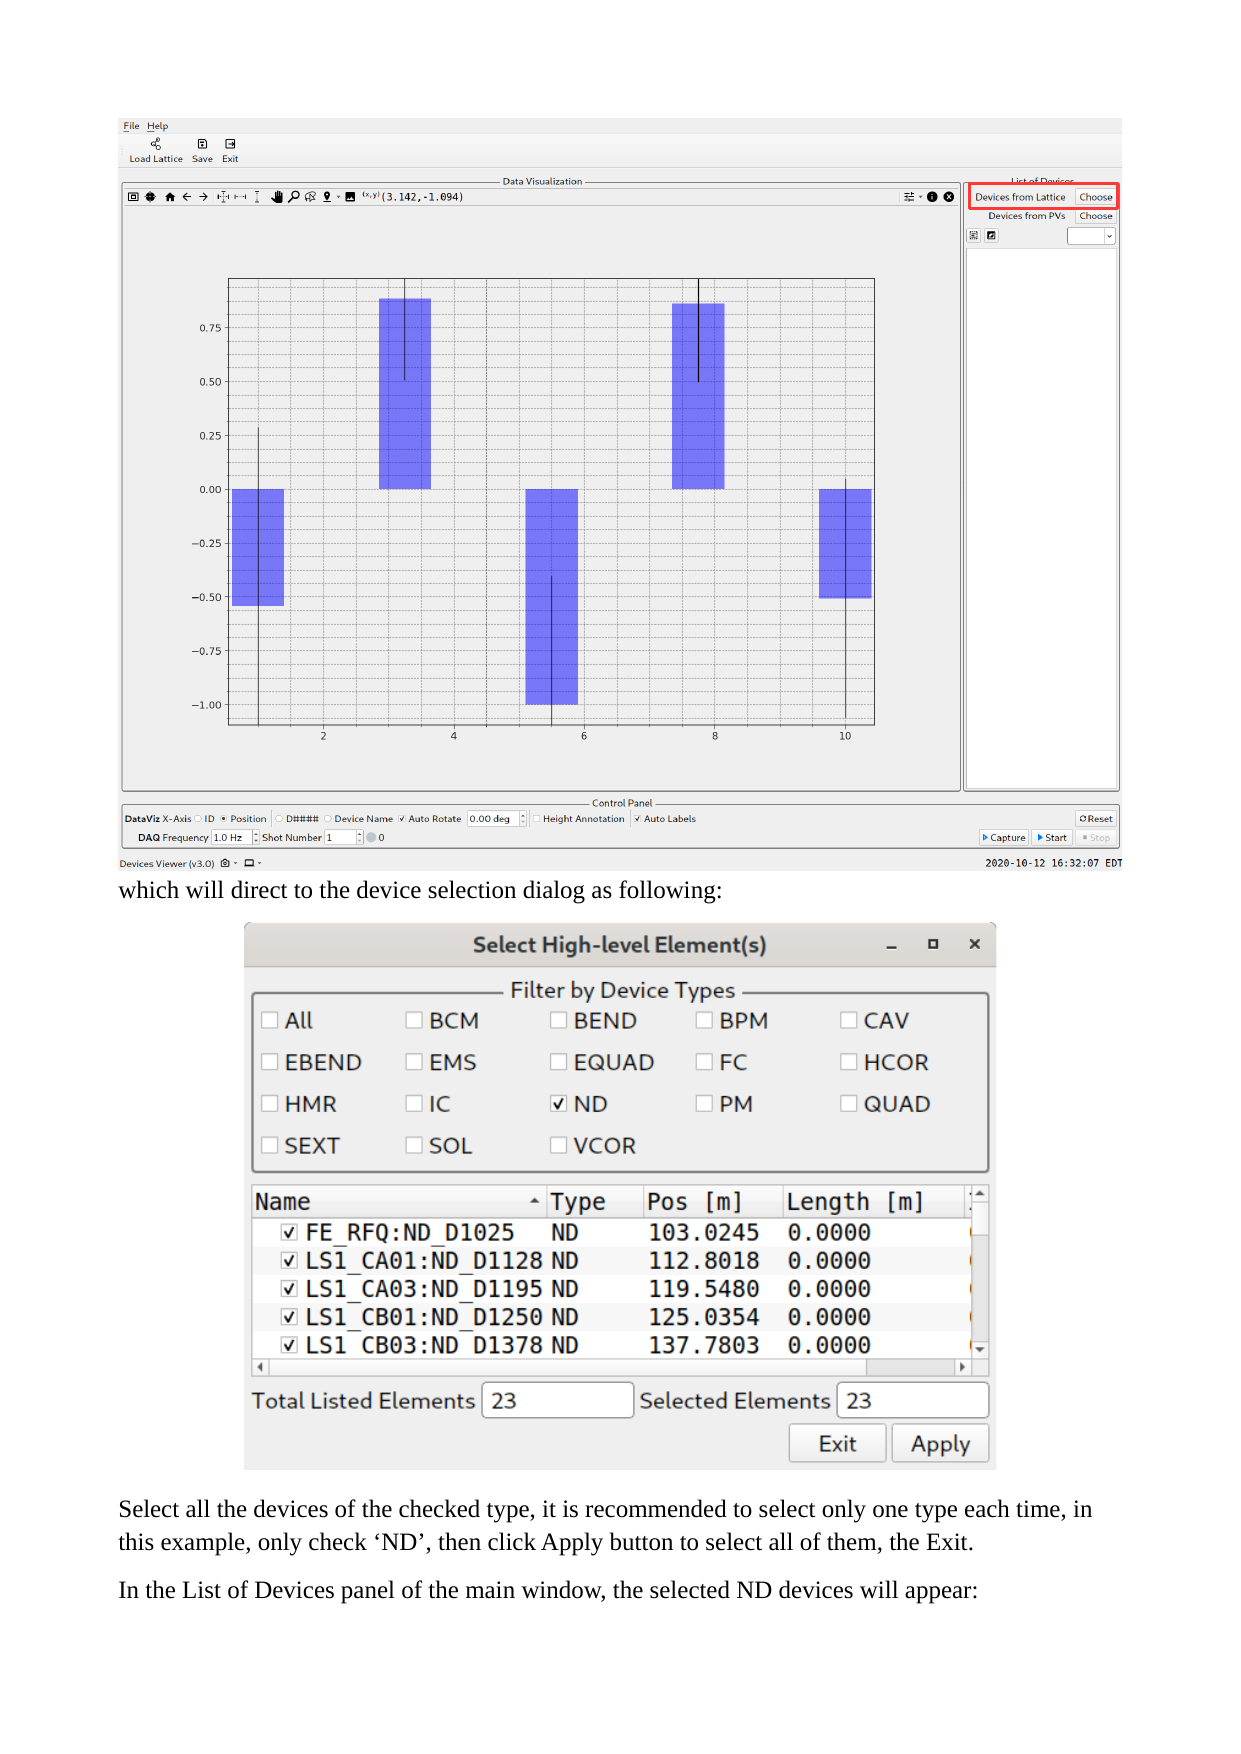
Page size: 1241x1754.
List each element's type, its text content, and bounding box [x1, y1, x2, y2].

picture [118, 118, 1123, 871]
text Select all the devices of the checked type, it is recommended to select only one type each time, in this example, only check ‘ND’, then click Apply button to select all of them, the Exit. [118, 1494, 1122, 1556]
text which will direct to the device selection dialog as following: [118, 871, 1122, 904]
picture [244, 922, 997, 1470]
text In the List of Devices panel of the main window, the selected ND devices will appear: [118, 1575, 1122, 1603]
